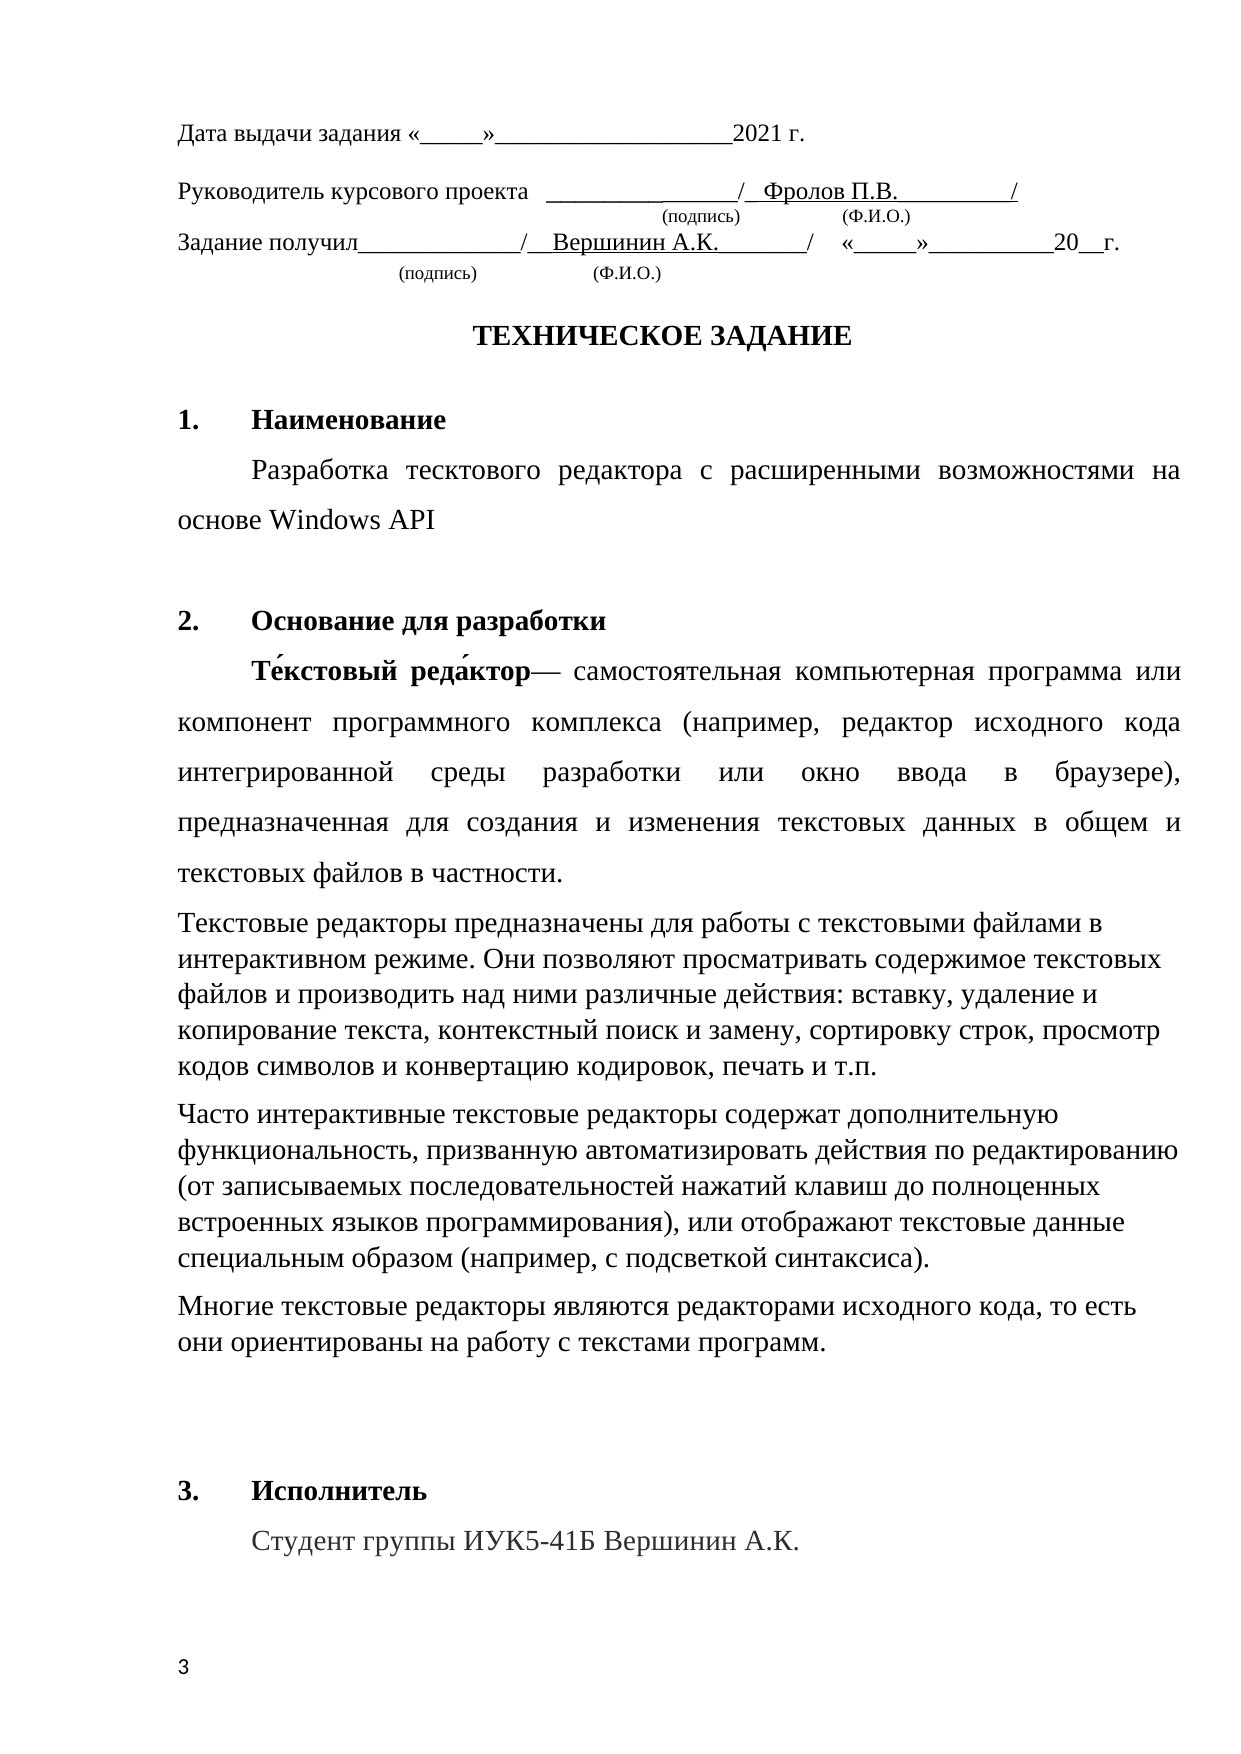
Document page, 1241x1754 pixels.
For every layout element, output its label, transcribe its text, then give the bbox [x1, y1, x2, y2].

text Руководитель курсового проекта ______________/_ Фролов П.В._________/ [177, 172, 1181, 205]
text ТЕХНИЧЕСКОЕ ЗАДАНИЕ [398, 318, 1181, 352]
text Те́кстовый реда́ктор— самостоятельная компьютерная программа или компонент программного комплекса (например, редактор исходного кода интегрированной среды разработки или окно ввода в браузере), предназначенная для создания и изменения текстовых данных в общем и текстовых файлов в частности. [177, 653, 1181, 888]
text 3. Исполнитель [177, 1473, 1181, 1507]
text Дата выдачи задания «_____»___________________2021 г. [177, 118, 1181, 147]
text Студент группы ИУК5-41Б Вершинин А.К. [177, 1523, 1181, 1557]
text Многие текстовые редакторы являются редакторами исходного кода, то есть они ориентированы на работу с текстами программ. [177, 1288, 1181, 1358]
text 2. Основание для разработки [177, 603, 1181, 637]
text Разработка тесктового редактора с расширенными возможностями на основе Windows API [177, 452, 1181, 536]
text Текстовые редакторы предназначены для работы с текстовыми файлами в интерактивном режиме. Они позволяют просматривать содержимое текстовых файлов и производить над ними различные действия: вставку, удаление и копирование текста, контекстный поиск и замену, сортировку строк, просмотр кодов символов и конвертацию кодировок, печать и т.п. [177, 905, 1181, 1082]
text Часто интерактивные текстовые редакторы содержат дополнительную функциональность, призванную автоматизировать действия по редактированию (от записываемых последовательностей нажатий клавиш до полноценных встроенных языков программирования), или отображают текстовые данные специальным образом (например, с подсветкой синтаксиса). [177, 1097, 1181, 1273]
text (подпись) (Ф.И.О.) [177, 256, 1181, 284]
text Задание получил_____________/__Вершинин А.К._______/ «_____»__________20__г. [177, 227, 1181, 256]
text (подпись) (Ф.И.О.) [177, 205, 1181, 227]
text 1. Наименование [177, 402, 1181, 435]
